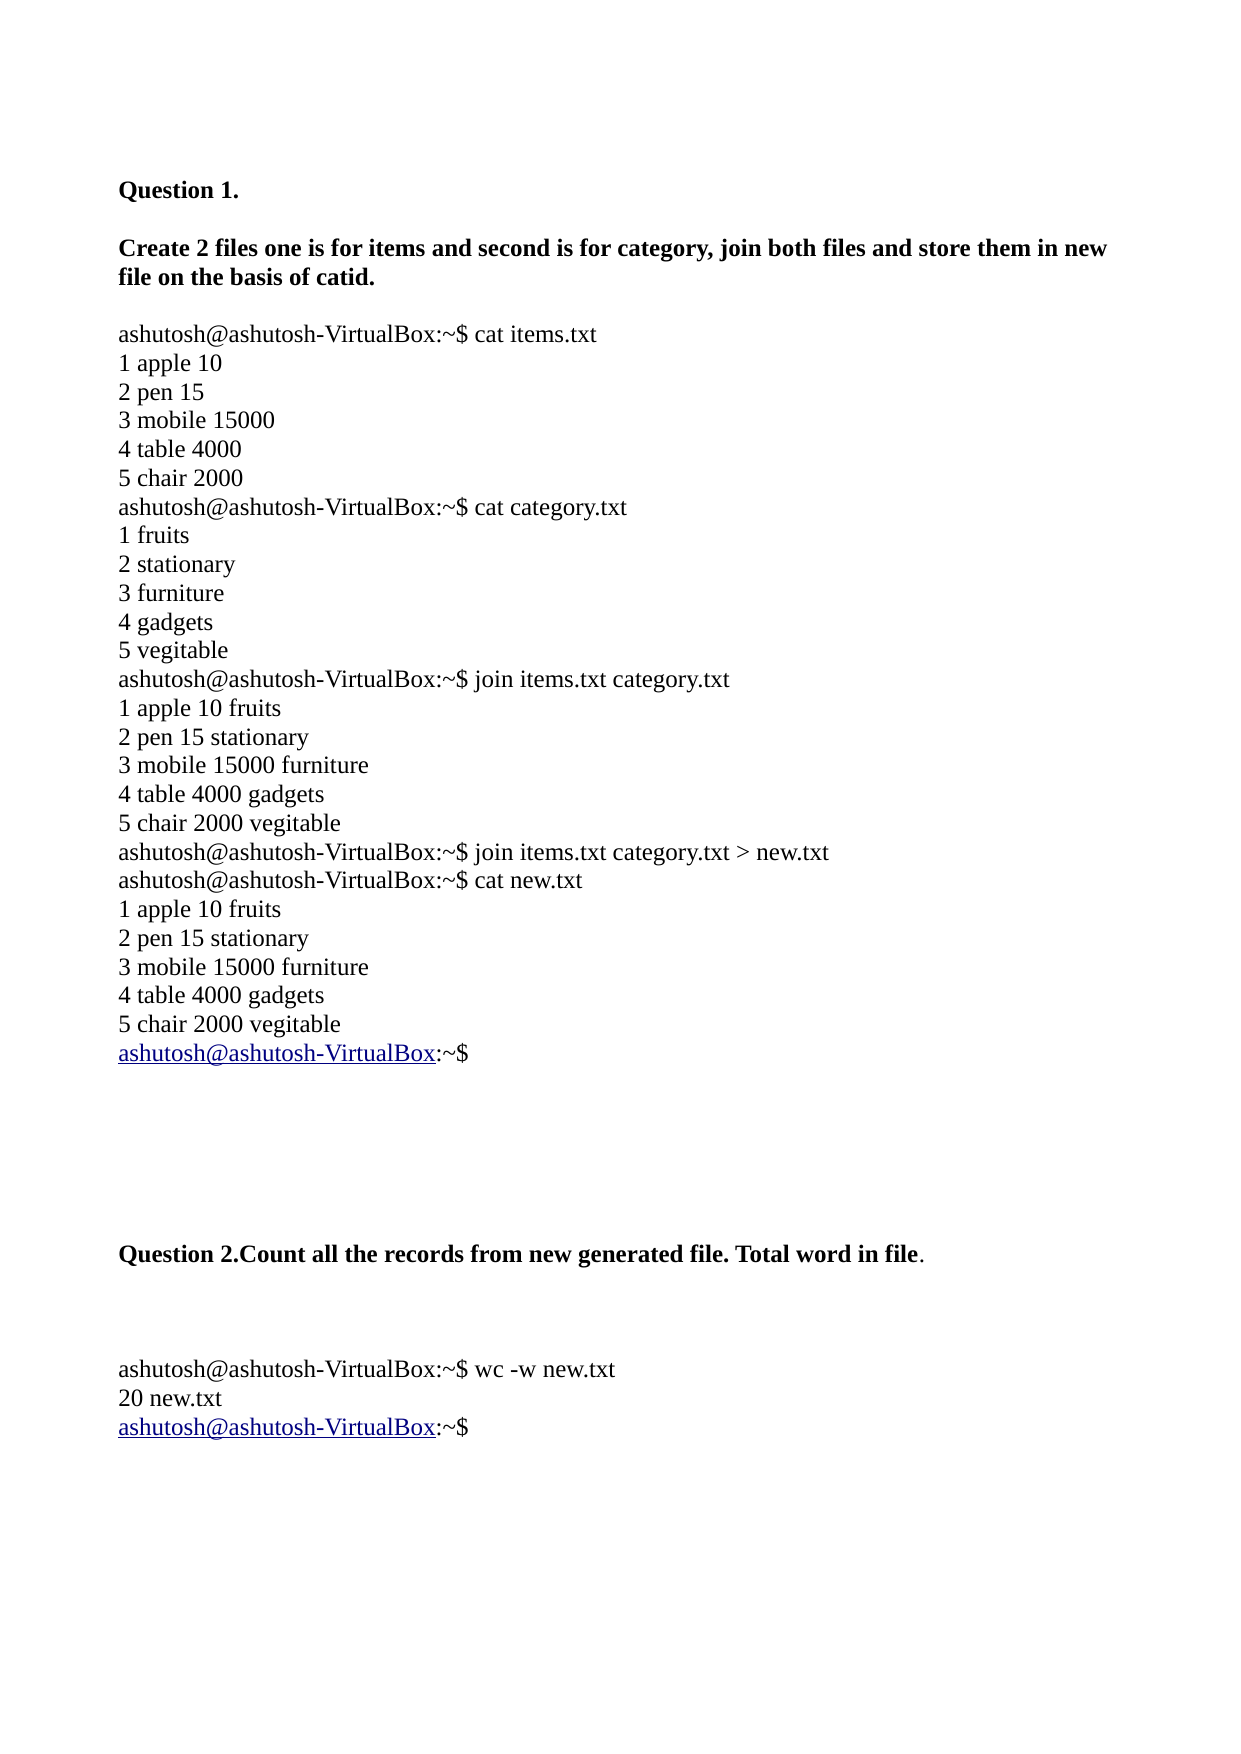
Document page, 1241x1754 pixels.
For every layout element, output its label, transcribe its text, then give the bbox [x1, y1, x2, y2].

text 1 apple 10 fruits [118, 693, 1122, 722]
text ashutosh@ashutosh-VirtualBox:~$ wc -w new.txt [118, 1354, 1122, 1383]
text 2 pen 15 [118, 377, 1122, 406]
text 1 apple 10 [118, 348, 1122, 377]
text 5 chair 2000 vegitable [118, 808, 1122, 837]
text 1 fruits [118, 521, 1122, 549]
text 3 furniture [118, 578, 1122, 607]
text 3 mobile 15000 [118, 406, 1122, 434]
text 4 table 4000 gadgets [118, 981, 1122, 1009]
text ashutosh@ashutosh-VirtualBox:~$ join items.txt category.txt > new.txt [118, 837, 1122, 866]
text ashutosh@ashutosh-VirtualBox:~$ cat new.txt [118, 866, 1122, 894]
text 2 stationary [118, 549, 1122, 578]
text ashutosh@ashutosh-VirtualBox:~$ cat items.txt [118, 319, 1122, 348]
text ashutosh@ashutosh-VirtualBox:~$ cat category.txt [118, 492, 1122, 521]
text 1 apple 10 fruits [118, 894, 1122, 923]
text 4 table 4000 [118, 434, 1122, 463]
text 5 chair 2000 vegitable [118, 1009, 1122, 1038]
text Question 2.Count all the records from new generated file. Total word in file. [118, 1239, 1122, 1268]
text 5 vegitable [118, 636, 1122, 664]
text Create 2 files one is for items and second is for category, join both files and store them in new file on the basis of catid. [118, 233, 1122, 291]
text 5 chair 2000 [118, 463, 1122, 492]
text 4 gadgets [118, 607, 1122, 636]
text ashutosh@ashutosh-VirtualBox:~$ join items.txt category.txt [118, 664, 1122, 693]
text 2 pen 15 stationary [118, 923, 1122, 952]
text Question 1. [118, 176, 1122, 204]
text 3 mobile 15000 furniture [118, 751, 1122, 779]
text ashutosh@ashutosh-VirtualBox:~$ [118, 1412, 1122, 1441]
text 2 pen 15 stationary [118, 722, 1122, 751]
text 20 new.txt [118, 1383, 1122, 1412]
text 4 table 4000 gadgets [118, 779, 1122, 808]
text ashutosh@ashutosh-VirtualBox:~$ [118, 1038, 1122, 1067]
text 3 mobile 15000 furniture [118, 952, 1122, 981]
